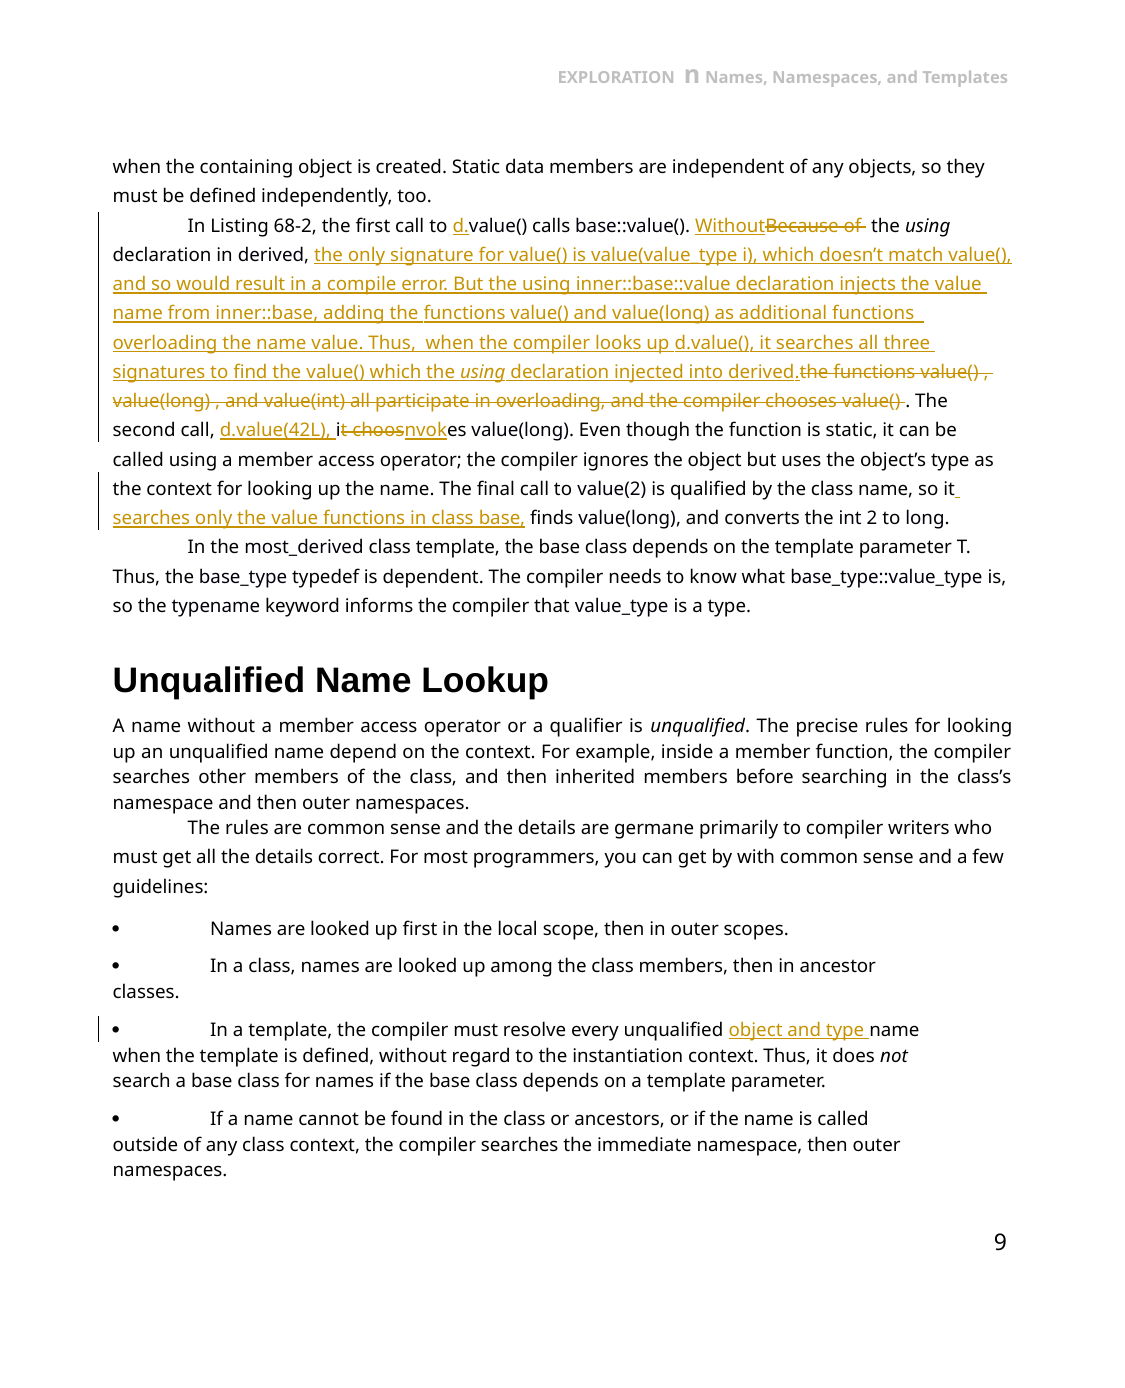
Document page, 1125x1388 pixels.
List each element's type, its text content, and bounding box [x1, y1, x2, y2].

list Names are looked up first in the local scope, then in outer scopes. [112, 915, 922, 940]
subtitle Unqualified Name Lookup [112, 659, 1012, 700]
text The rules are common sense and the details are germane primarily to compiler writers who must get all the details correct. For most programmers, you can get by with common sense and a few guidelines: [112, 814, 1012, 898]
list If a name cannot be found in the class or ancestors, or if the name is called outside of any class context, the compiler searches the immediate namespace, then outer namespaces. [112, 1105, 922, 1182]
text In Listing 68-2, the first call to d.value() calls base::value(). Without the using declaration in derived, the only signature for value() is value(value_type i), which doesn’t match value(), and so would result in a compile error. But the using inner::base::value declaration injects the value name from inner::base, adding the functions value() and value(long) as additional functions overloading the name value. Thus, when the compiler looks up d.value(), it searches all three signatures to find the value() which the using declaration injected into derived.. The second call, d.value(42L), invokes value(long). Even though the function is static, it can be called using a member access operator; the compiler ignores the object but uses the object’s type as the context for looking up the name. The final call to value(2) is qualified by the class name, so it searches only the value functions in class base, finds value(long), and converts the int 2 to long. [112, 212, 1012, 530]
list In a template, the compiler must resolve every unqualified object and type name when the template is defined, without regard to the instantiation context. Thus, it does not search a base class for names if the base class depends on a template parameter. [112, 1016, 922, 1093]
text In the most_derived class template, the base class depends on the template parameter T. Thus, the base_type typedef is dependent. The compiler needs to know what base_type::value_type is, so the typename keyword informs the compiler that value_type is a type. [112, 534, 1012, 618]
text when the containing object is created. Static data members are independent of any objects, so they must be defined independently, too. [112, 153, 1012, 208]
text A name without a member access operator or a qualifier is unqualified. The precise rules for looking up an unqualified name depend on the context. For example, inside a member function, the compiler searches other members of the class, and then inherited members before searching in the class’s namespace and then outer namespaces. [112, 712, 1012, 814]
list In a class, names are looked up among the class members, then in ancestor classes. [112, 953, 922, 1004]
